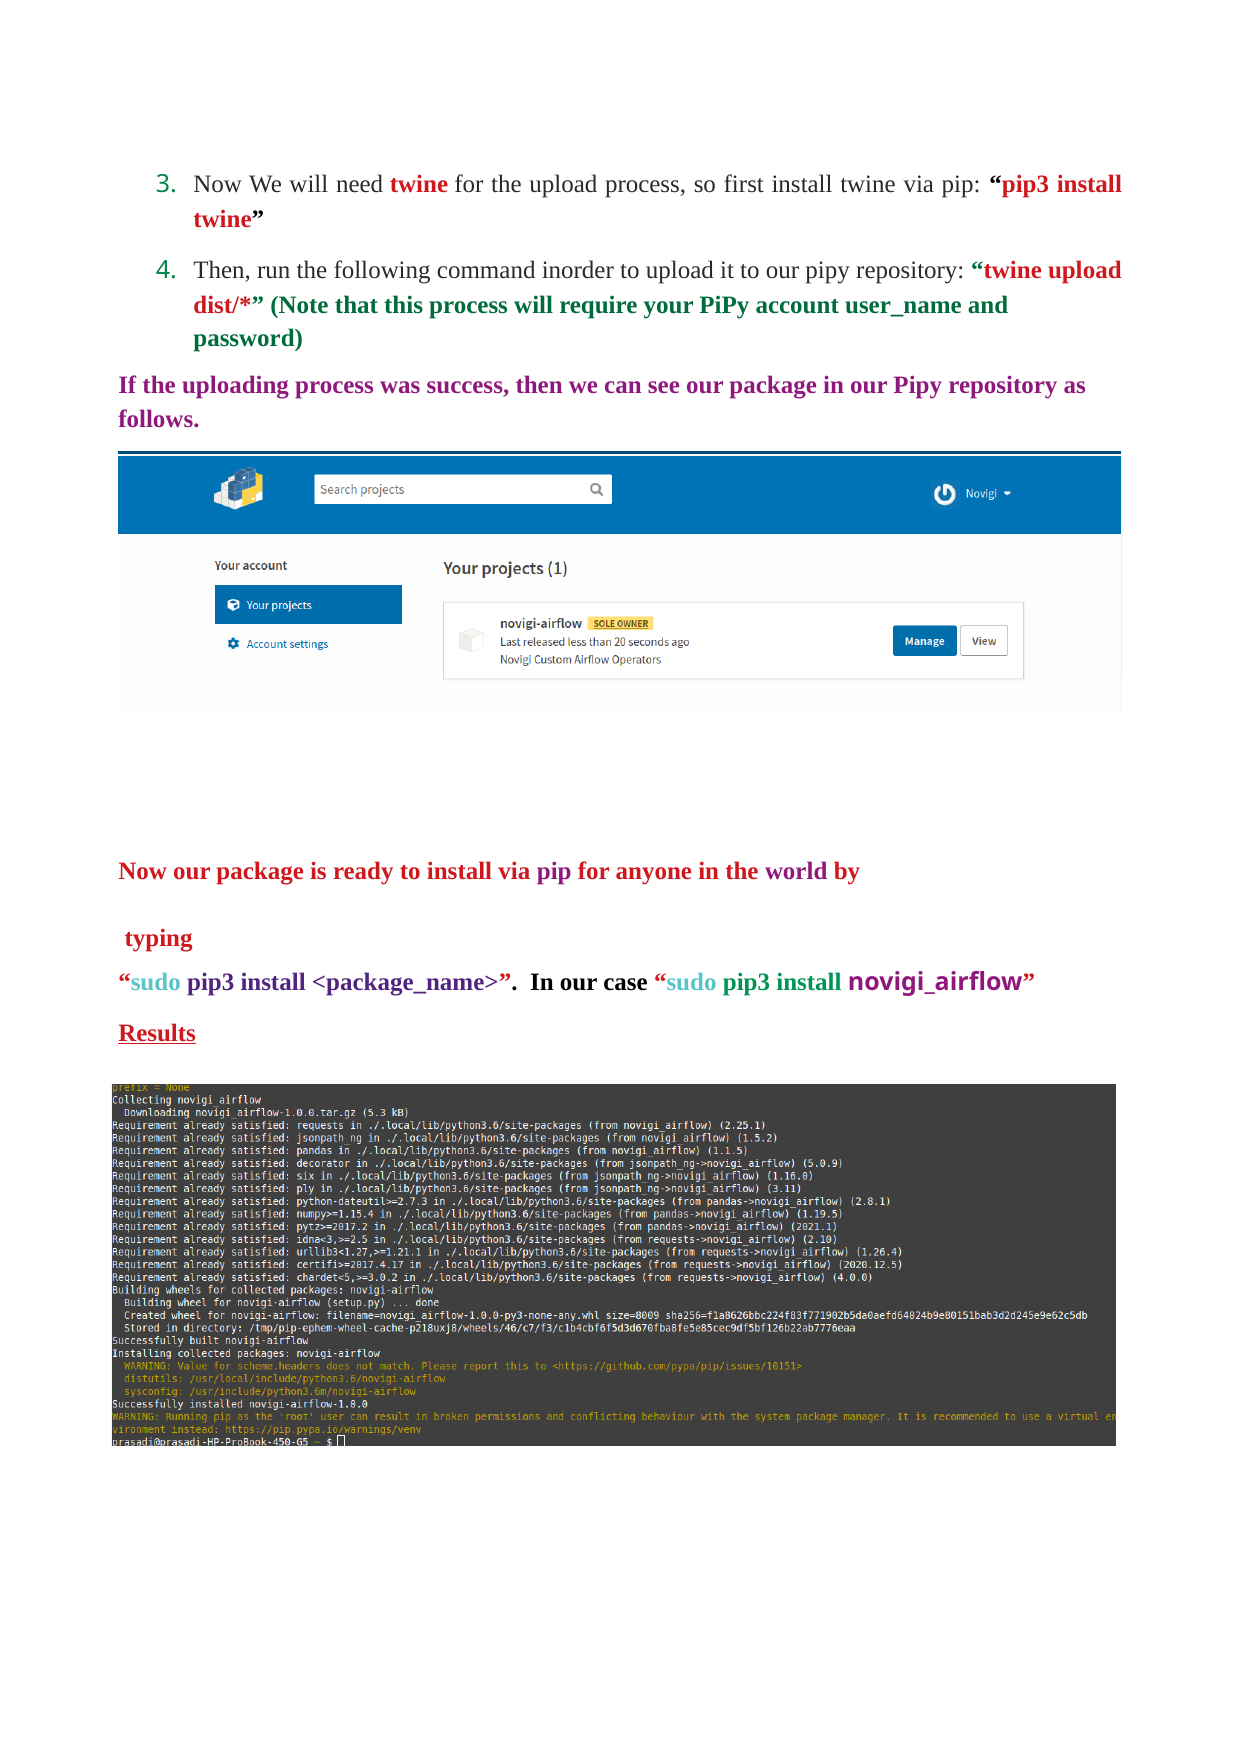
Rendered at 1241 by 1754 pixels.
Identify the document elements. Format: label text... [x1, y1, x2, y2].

subtitle Now our package is ready to install via pip for anyone in the world by [118, 856, 1122, 885]
picture [118, 451, 1123, 713]
text “sudo pip3 install <package_name>”. In our case “sudo pip3 install novigi_airflow” [118, 964, 1122, 998]
subtitle typing [118, 923, 1122, 951]
list Then, run the following command inorder to upload it to our pipy repository: “twine upload dist/*” (Note that this process will require your PiPy account user_name and password) [156, 252, 1122, 352]
text If the uploading process was success, then we can see our package in our Pipy repository as follows. [118, 371, 1122, 432]
picture [111, 1084, 1116, 1446]
list Now We will need twine for the upload process, so first install twine via pip: “pip3 install twine” [156, 166, 1122, 233]
text Results [118, 1018, 1122, 1046]
